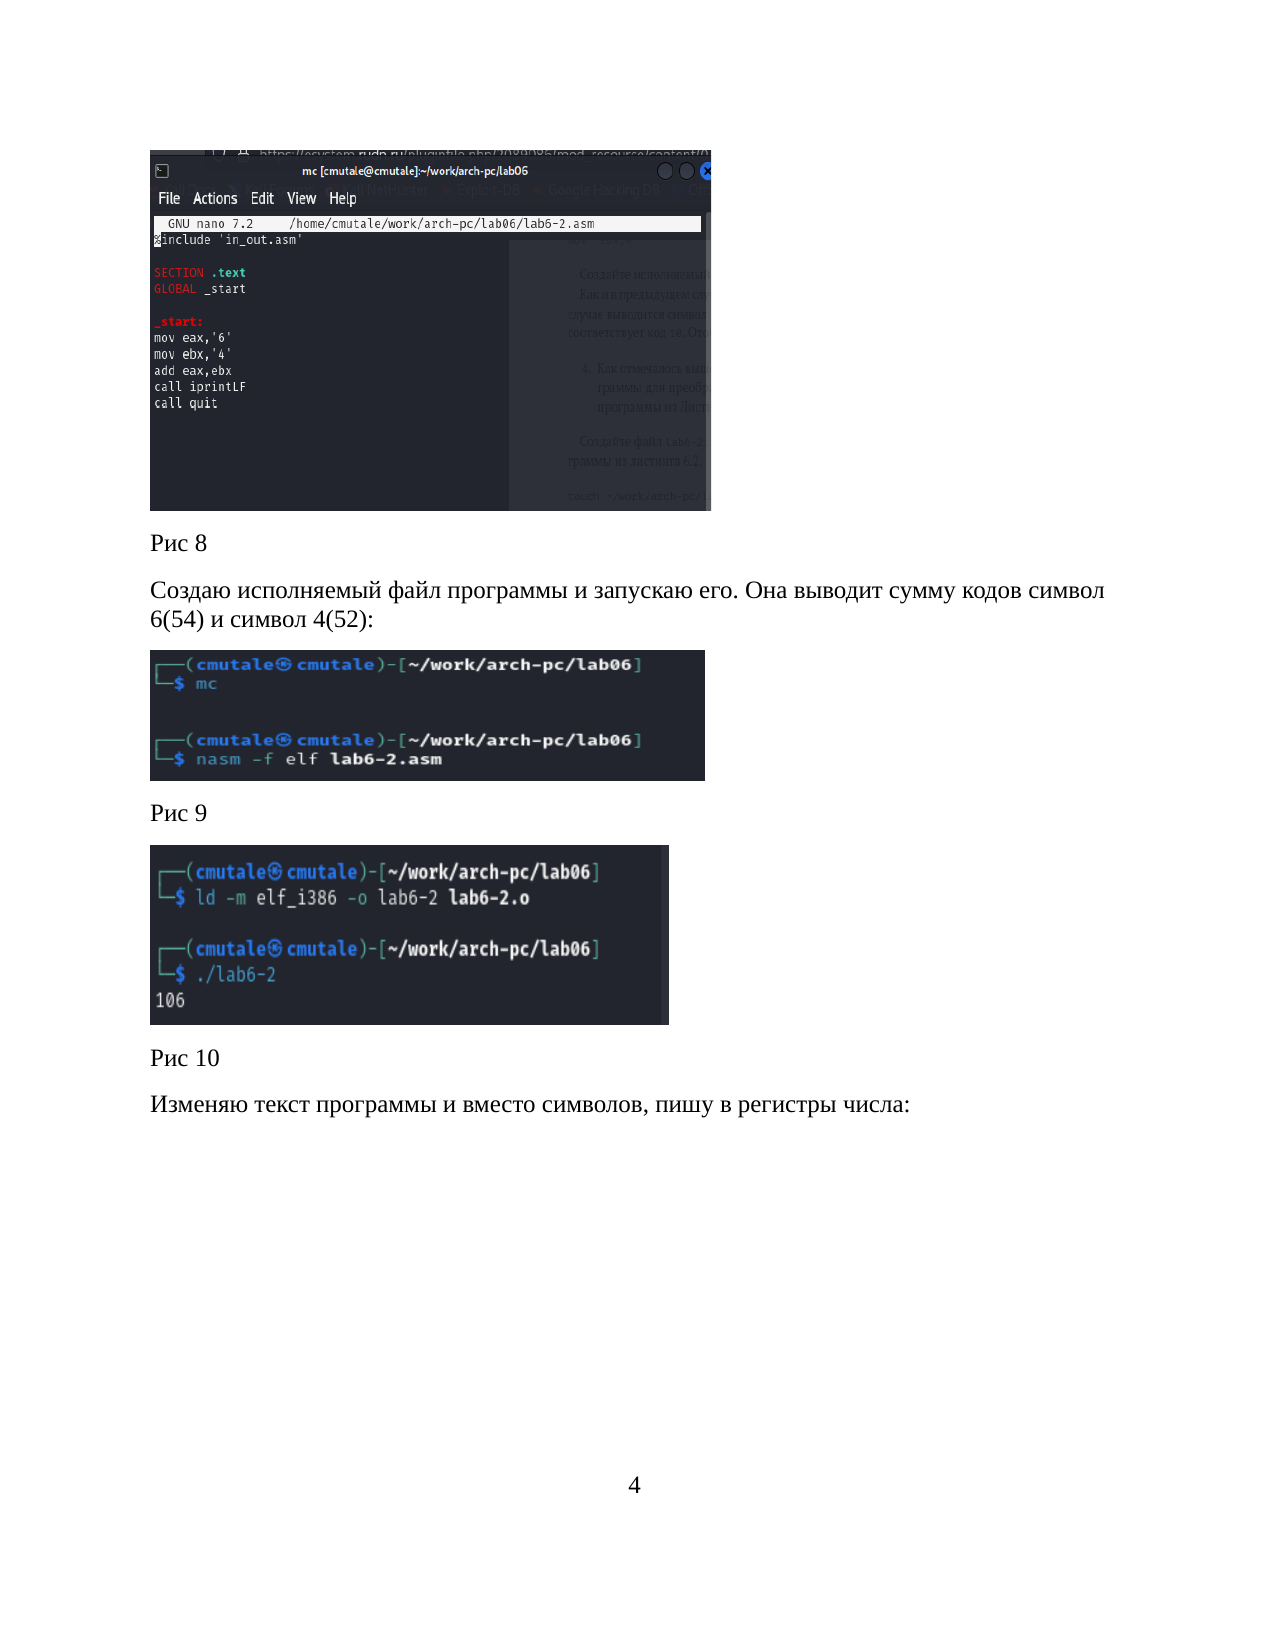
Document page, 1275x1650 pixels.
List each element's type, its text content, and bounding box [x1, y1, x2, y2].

text Рис 9 [150, 798, 1125, 827]
text Рис 10 [150, 1043, 1125, 1072]
picture [150, 650, 705, 781]
text Создаю исполняемый файл программы и запускаю его. Она выводит сумму кодов символ 6(54) и символ 4(52): [150, 575, 1125, 632]
text Рис 8 [150, 528, 1125, 557]
text Изменяю текст программы и вместо символов, пишу в регистры числа: [150, 1089, 1125, 1118]
picture [150, 150, 712, 511]
picture [150, 845, 669, 1025]
